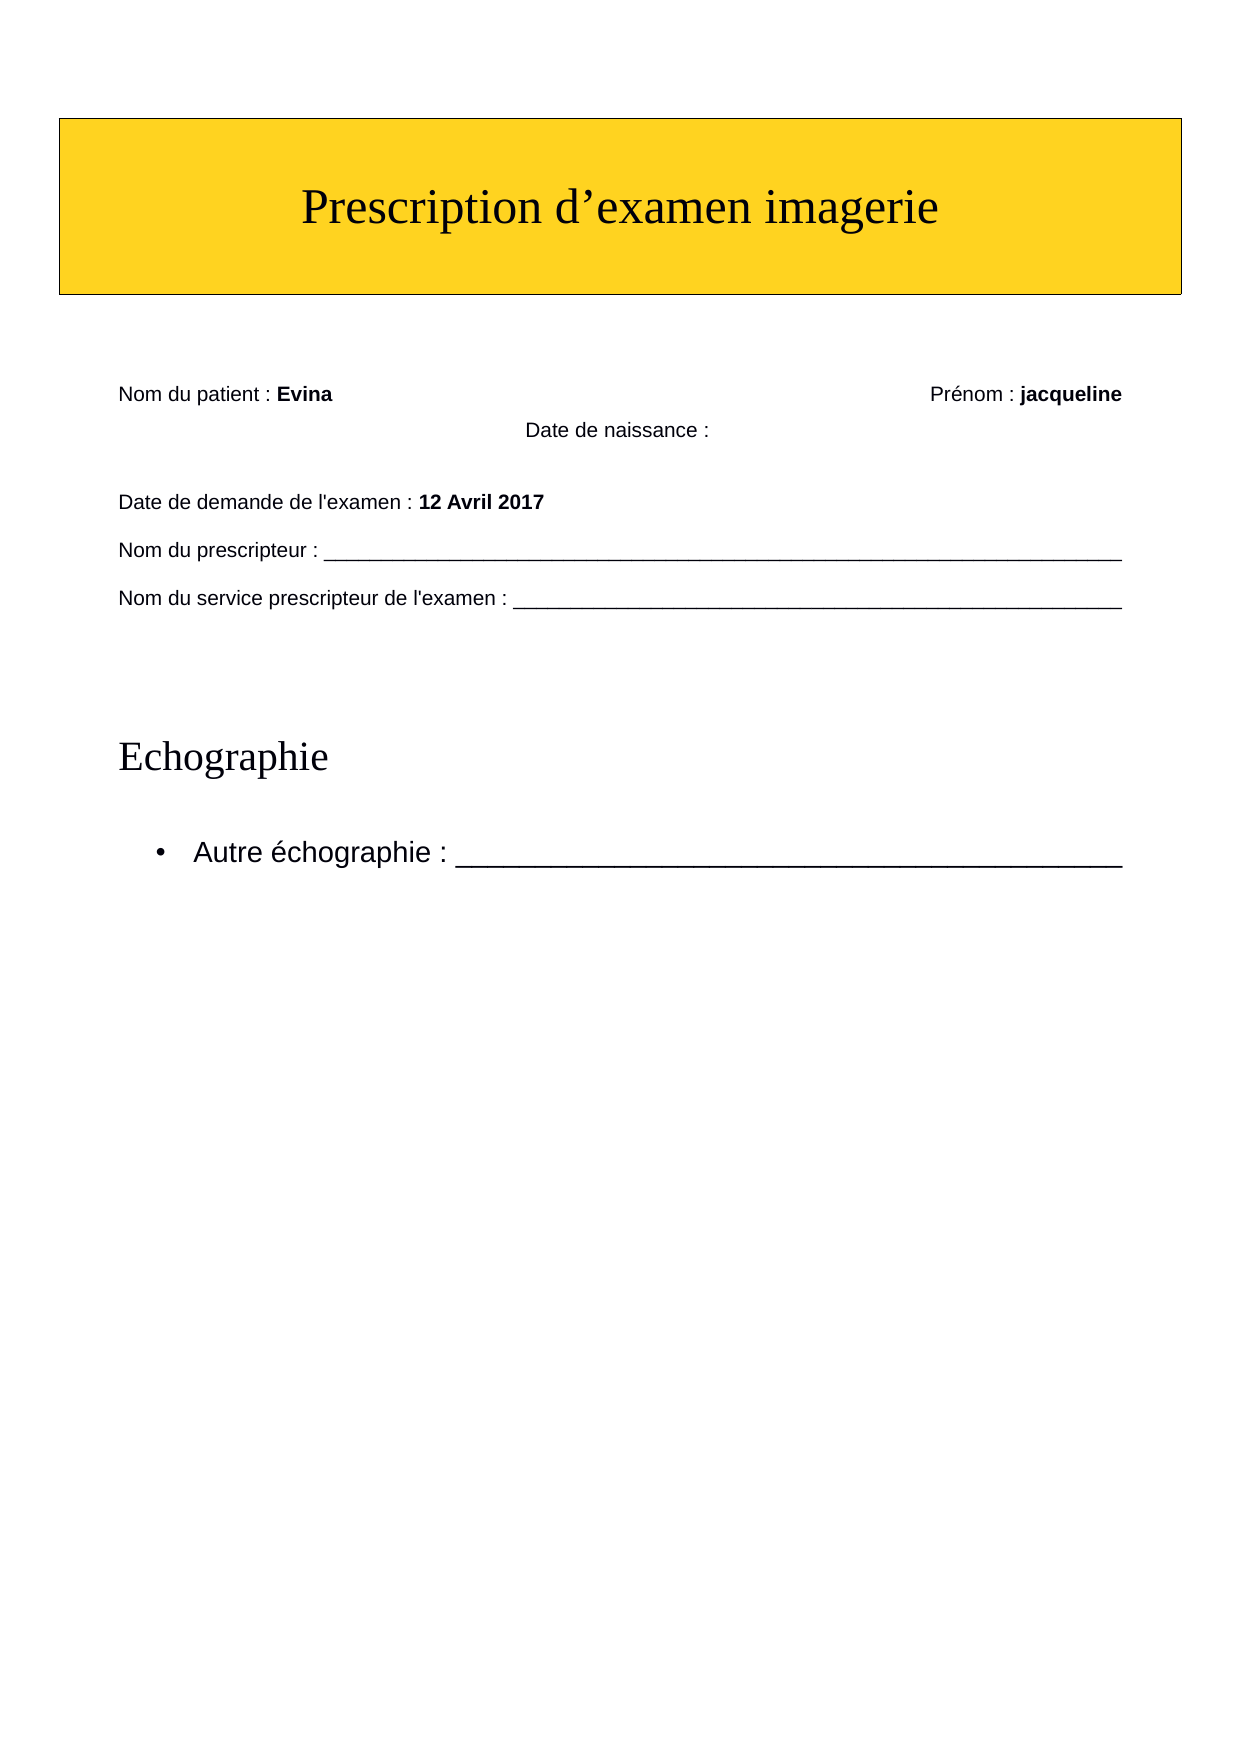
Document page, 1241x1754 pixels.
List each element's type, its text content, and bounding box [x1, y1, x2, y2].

text Date de demande de l'examen : 12 Avril 2017 [118, 489, 1122, 513]
text Nom du prescripteur : [118, 537, 1122, 561]
subtitle Prescription d’examen imagerie [60, 119, 1181, 294]
text Nom du patient : Evina Prénom : jacqueline [118, 382, 1122, 406]
text Date de naissance : [118, 418, 1122, 442]
list Autre échographie : [156, 792, 1122, 880]
subtitle Echographie [118, 731, 1122, 779]
text Nom du service prescripteur de l'examen : [118, 585, 1122, 609]
